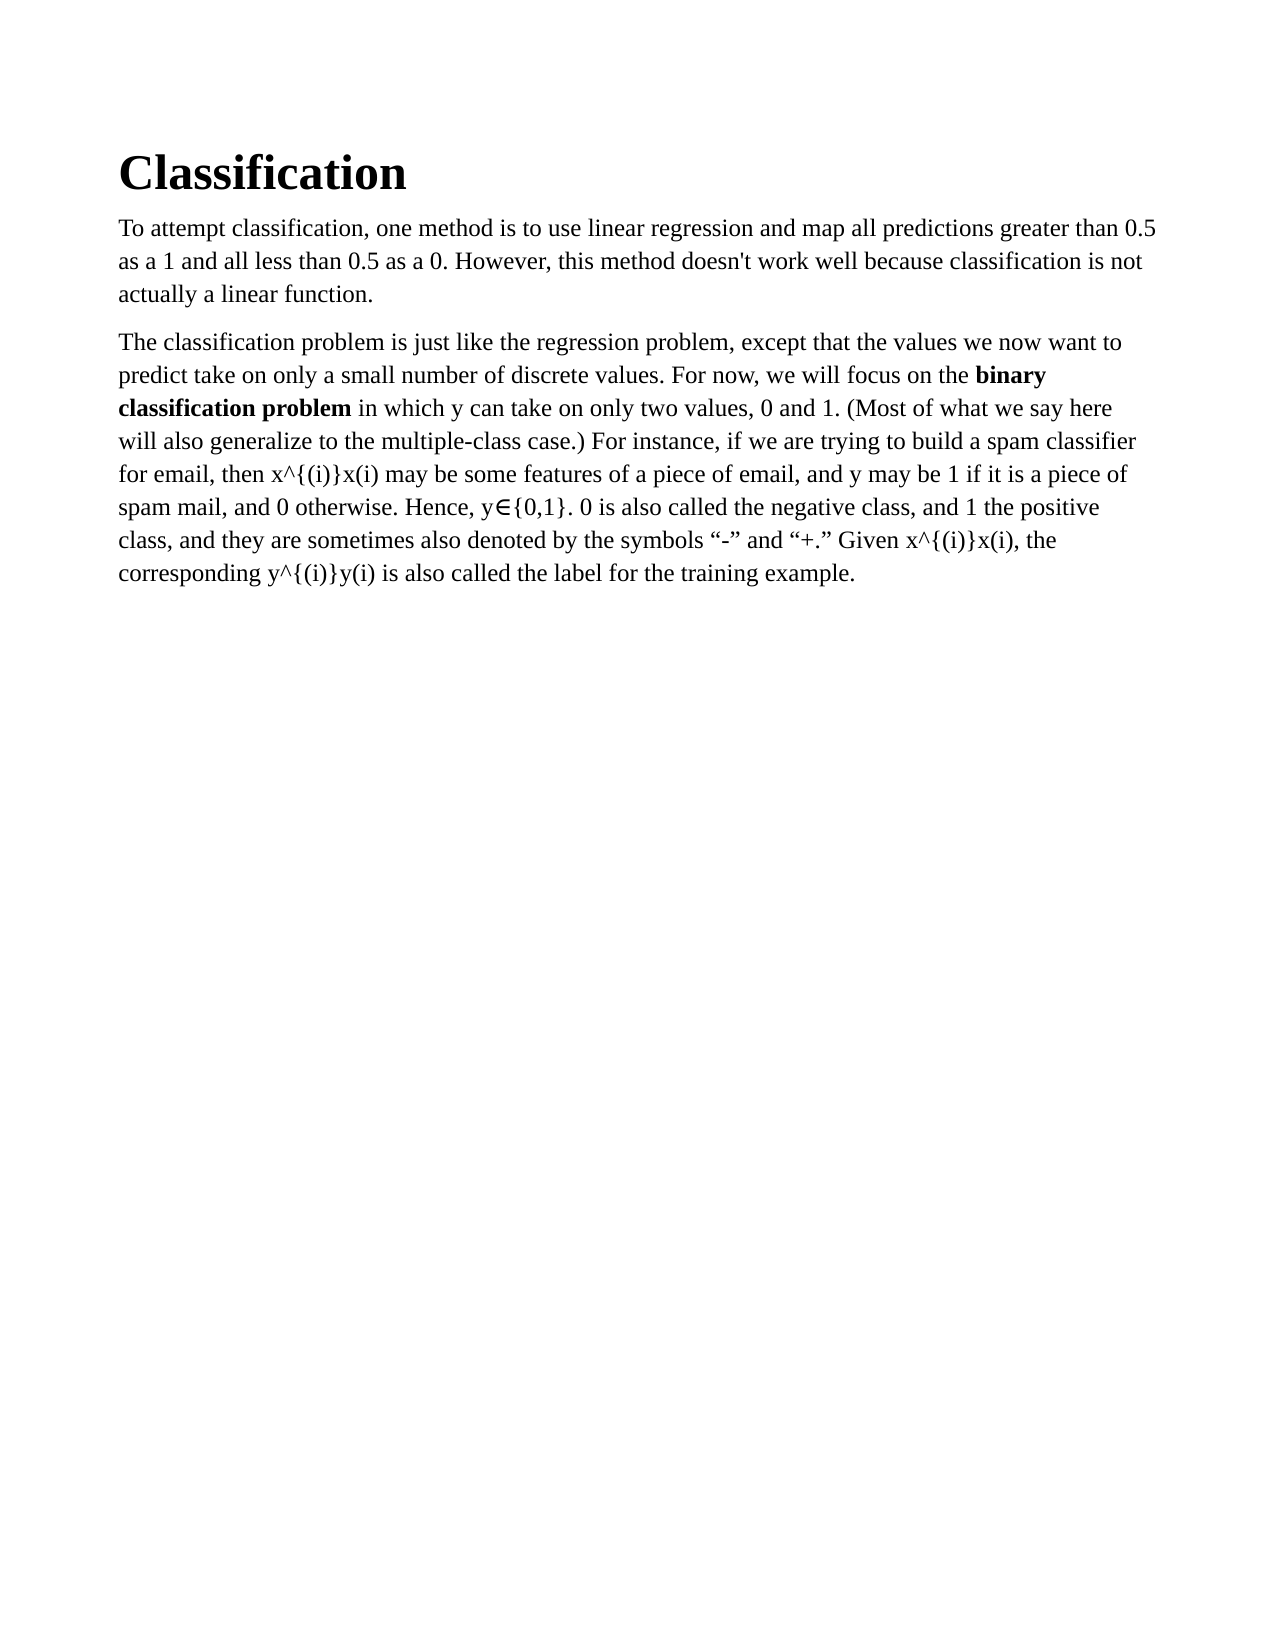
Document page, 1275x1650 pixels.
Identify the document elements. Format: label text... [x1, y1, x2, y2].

text The classification problem is just like the regression problem, except that the values we now want to predict take on only a small number of discrete values. For now, we will focus on the binary classification problem in which y can take on only two values, 0 and 1. (Most of what we say here will also generalize to the multiple-class case.) For instance, if we are trying to build a spam classifier for email, then x^{(i)}x(i) may be some features of a piece of email, and y may be 1 if it is a piece of spam mail, and 0 otherwise. Hence, y∈{0,1}. 0 is also called the negative class, and 1 the positive class, and they are sometimes also denoted by the symbols “-” and “+.” Given x^{(i)}x(i), the corresponding y^{(i)}y(i) is also called the label for the training example. [118, 327, 1157, 587]
subtitle Classification [118, 143, 1157, 201]
text To attempt classification, one method is to use linear regression and map all predictions greater than 0.5 as a 1 and all less than 0.5 as a 0. However, this method doesn't work well because classification is not actually a linear function. [118, 213, 1157, 308]
